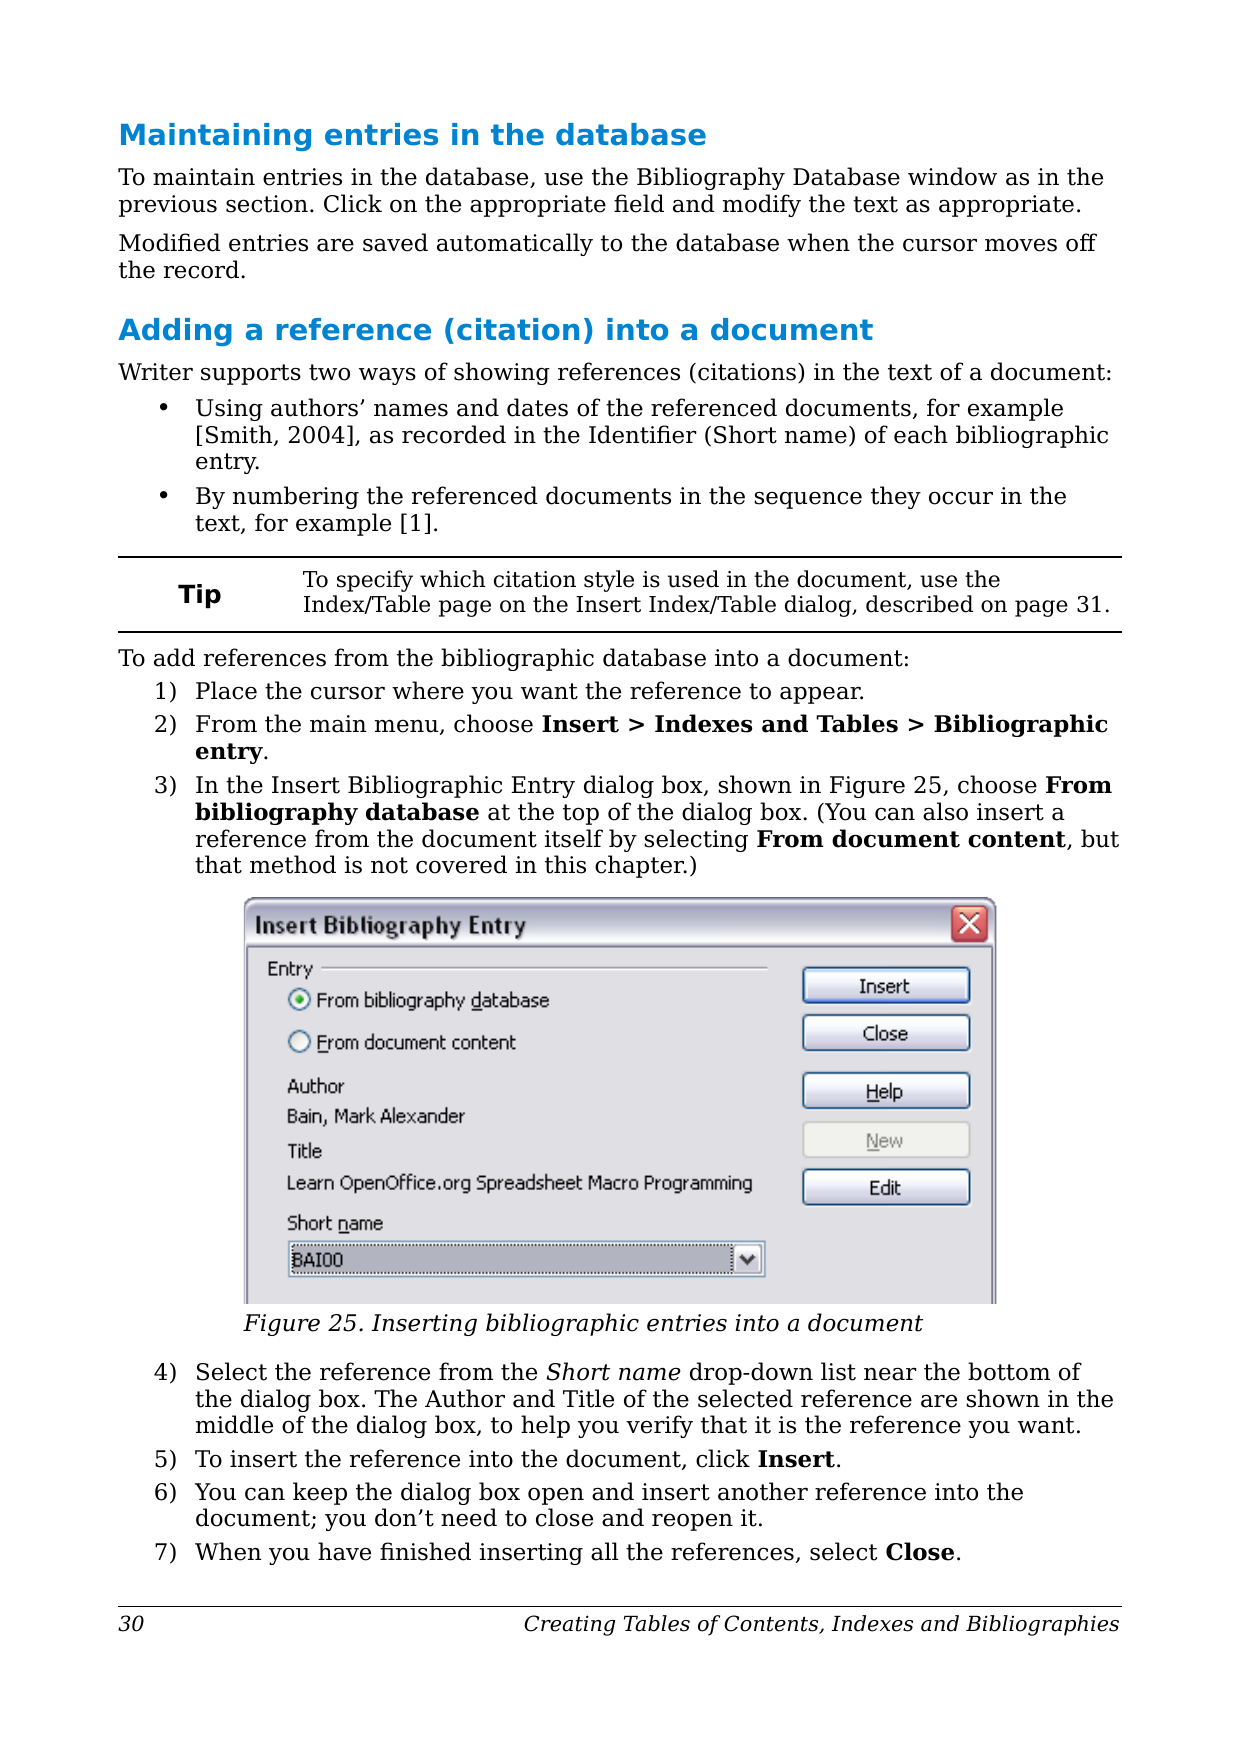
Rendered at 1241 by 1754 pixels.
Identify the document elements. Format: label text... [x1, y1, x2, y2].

table_header To specify which citation style is used in the document, use the Index/Table page on the Insert Index/Table dialog, described on page 31. [281, 558, 1122, 631]
list Select the reference from the Short name drop-down list near the bottom of the dialog box. The Author and Title of the selected reference are shown in the middle of the dialog box, to help you verify that it is the reference you want. [177, 1359, 1122, 1439]
subtitle Maintaining entries in the database [118, 118, 1122, 152]
list Place the cursor where you want the reference to appear. [177, 678, 1122, 705]
list In the Insert Bibliographic Entry dialog box, shown in Figure 25, choose From bibliography database at the top of the dialog box. (You can also insert a reference from the document itself by selecting From document content, but that method is not covered in this chapter.) [177, 771, 1122, 879]
text Modified entries are saved automatically to the database when the cursor moves off the record. [118, 230, 1122, 284]
list Using authors’ names and dates of the referenced documents, for example [Smith, 2004], as recorded in the Identifier (Short name) of each bibliographic entry. [156, 393, 1122, 475]
subtitle Adding a reference (citation) into a document [118, 313, 1122, 347]
list Writer supports two ways of showing references (citations) in the text of a document: [118, 359, 1122, 386]
text To maintain entries in the database, use the Bibliography Database window as in the previous section. Click on the appropriate field and modify the text as appropriate. [118, 164, 1122, 218]
table_header Tip [118, 558, 281, 631]
list To insert the reference into the document, click Insert. [177, 1446, 1122, 1473]
picture [243, 897, 997, 1304]
list From the main menu, choose Insert > Indexes and Tables > Bibliographic entry. [177, 711, 1122, 765]
text Figure 25. Inserting bibliographic entries into a document [244, 1311, 996, 1337]
list By numbering the referenced documents in the sequence they occur in the text, for example [1]. [156, 481, 1122, 537]
list When you have finished inserting all the references, select Close. [177, 1538, 1122, 1565]
list You can keep the dialog box open and insert another reference into the document; you don’t need to close and reopen it. [177, 1479, 1122, 1532]
list To add references from the bibliographic database into a document: [118, 645, 1122, 672]
